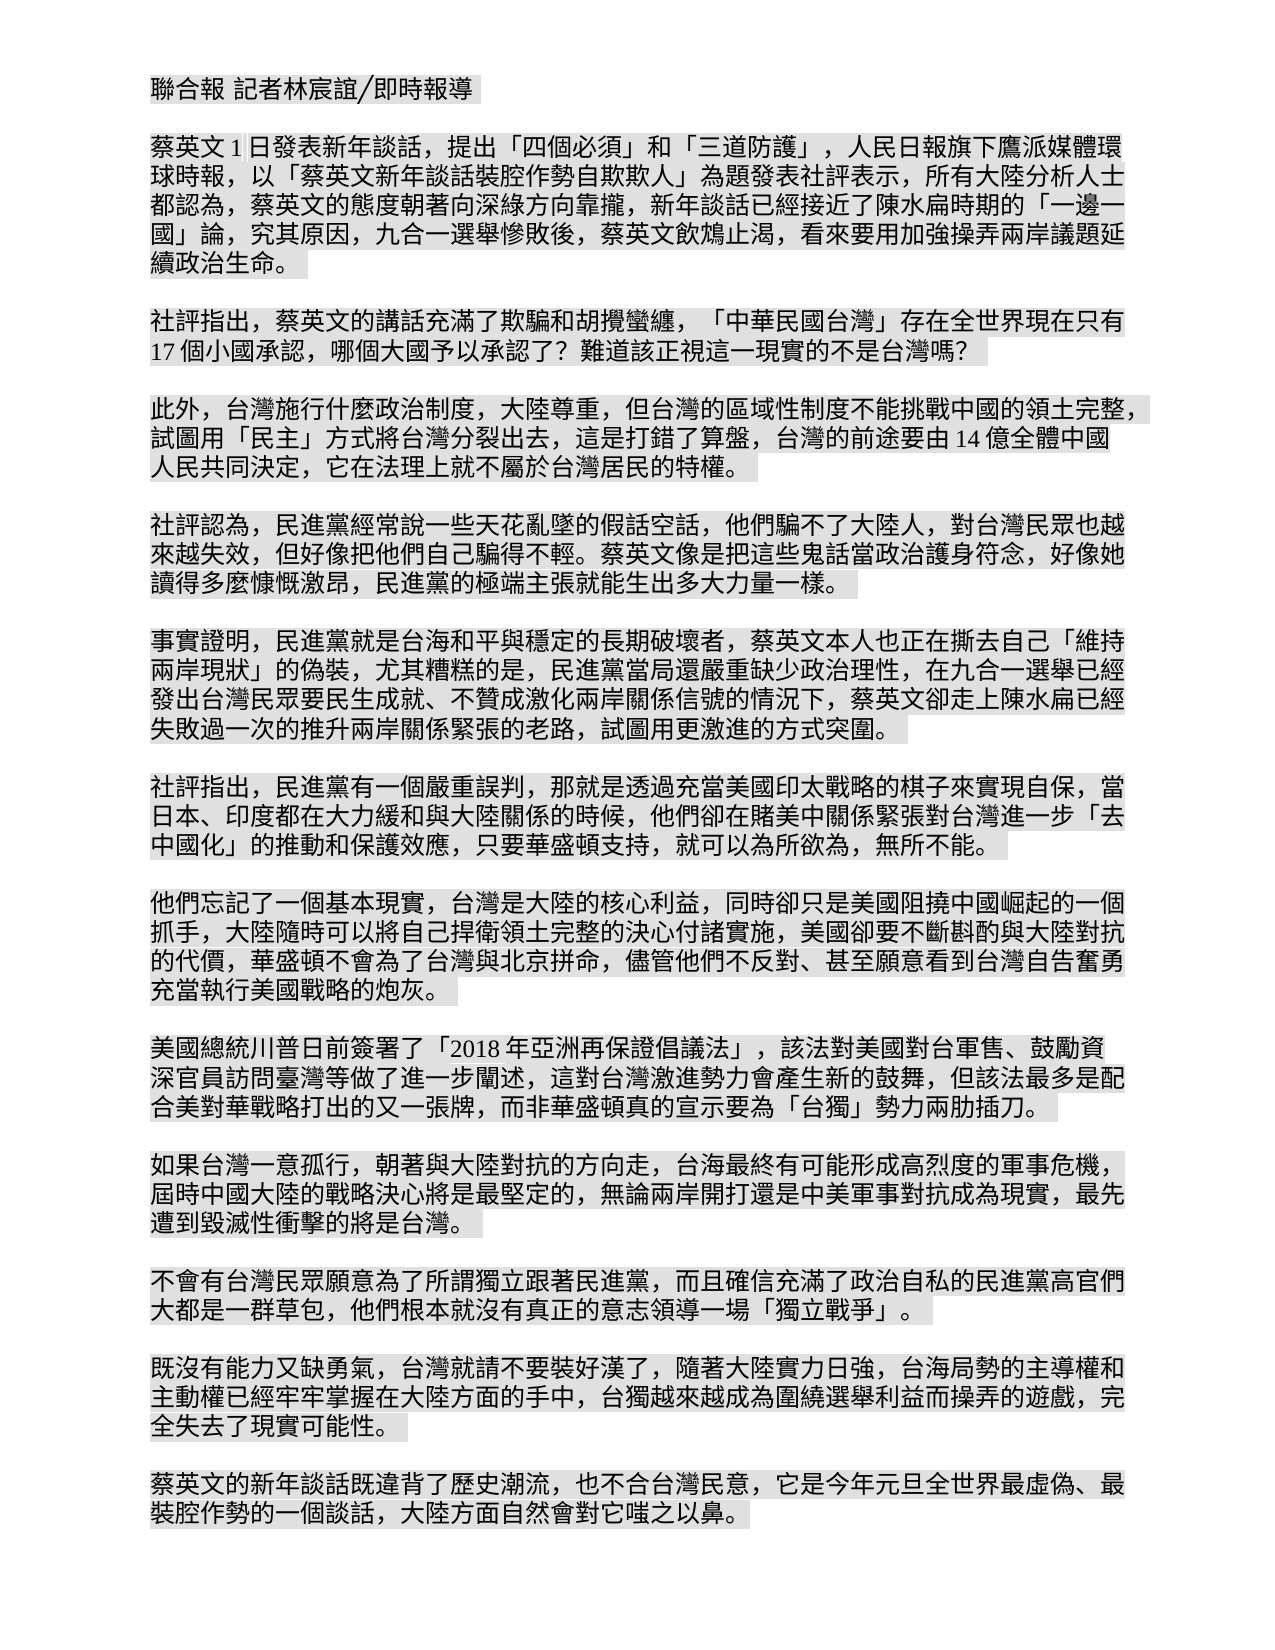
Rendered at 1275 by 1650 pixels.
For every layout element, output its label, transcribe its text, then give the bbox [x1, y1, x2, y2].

text 蔡英文新年談話 環時：裝腔作勢飲鴆止渴 2019-01-01 聯合報 記者林宸誼╱即時報導 蔡英文1日發表新年談話，提出「四個必須」和「三道防護」，人民日報旗下鷹派媒體環球時報，以「蔡英文新年談話裝腔作勢自欺欺人」為題發表社評表示，所有大陸分析人士都認為，蔡英文的態度朝著向深綠方向靠攏，新年談話已經接近了陳水扁時期的「一邊一國」論，究其原因，九合一選舉慘敗後，蔡英文飲鴆止渴，看來要用加強操弄兩岸議題延續政治生命。 社評指出，蔡英文的講話充滿了欺騙和胡攪蠻纏，「中華民國台灣」存在全世界現在只有17個小國承認，哪個大國予以承認了？難道該正視這一現實的不是台灣嗎？ 此外，台灣施行什麼政治制度，大陸尊重，但台灣的區域性制度不能挑戰中國的領土完整，試圖用「民主」方式將台灣分裂出去，這是打錯了算盤，台灣的前途要由14億全體中國人民共同決定，它在法理上就不屬於台灣居民的特權。 社評認為，民進黨經常說一些天花亂墜的假話空話，他們騙不了大陸人，對台灣民眾也越來越失效，但好像把他們自己騙得不輕。蔡英文像是把這些鬼話當政治護身符念，好像她讀得多麼慷慨激昂，民進黨的極端主張就能生出多大力量一樣。 事實證明，民進黨就是台海和平與穩定的長期破壞者，蔡英文本人也正在撕去自己「維持兩岸現狀」的偽裝，尤其糟糕的是，民進黨當局還嚴重缺少政治理性，在九合一選舉已經發出台灣民眾要民生成就、不贊成激化兩岸關係信號的情況下，蔡英文卻走上陳水扁已經失敗過一次的推升兩岸關係緊張的老路，試圖用更激進的方式突圍。 社評指出，民進黨有一個嚴重誤判，那就是透過充當美國印太戰略的棋子來實現自保，當日本、印度都在大力緩和與大陸關係的時候，他們卻在賭美中關係緊張對台灣進一步「去中國化」的推動和保護效應，只要華盛頓支持，就可以為所欲為，無所不能。 他們忘記了一個基本現實，台灣是大陸的核心利益，同時卻只是美國阻撓中國崛起的一個抓手，大陸隨時可以將自己捍衛領土完整的決心付諸實施，美國卻要不斷斟酌與大陸對抗的代價，華盛頓不會為了台灣與北京拼命，儘管他們不反對、甚至願意看到台灣自告奮勇充當執行美國戰略的炮灰。 美國總統川普日前簽署了「2018年亞洲再保證倡議法」，該法對美國對台軍售、鼓勵資深官員訪問臺灣等做了進一步闡述，這對台灣激進勢力會產生新的鼓舞，但該法最多是配合美對華戰略打出的又一張牌，而非華盛頓真的宣示要為「台獨」勢力兩肋插刀。 如果台灣一意孤行，朝著與大陸對抗的方向走，台海最終有可能形成高烈度的軍事危機，屆時中國大陸的戰略決心將是最堅定的，無論兩岸開打還是中美軍事對抗成為現實，最先遭到毀滅性衝擊的將是台灣。 不會有台灣民眾願意為了所謂獨立跟著民進黨，而且確信充滿了政治自私的民進黨高官們大都是一群草包，他們根本就沒有真正的意志領導一場「獨立戰爭」。 既沒有能力又缺勇氣，台灣就請不要裝好漢了，隨著大陸實力日強，台海局勢的主導權和主動權已經牢牢掌握在大陸方面的手中，台獨越來越成為圍繞選舉利益而操弄的遊戲，完全失去了現實可能性。 蔡英文的新年談話既違背了歷史潮流，也不合台灣民意，它是今年元旦全世界最虛偽、最裝腔作勢的一個談話，大陸方面自然會對它嗤之以鼻。 [150, 75, 1125, 1529]
